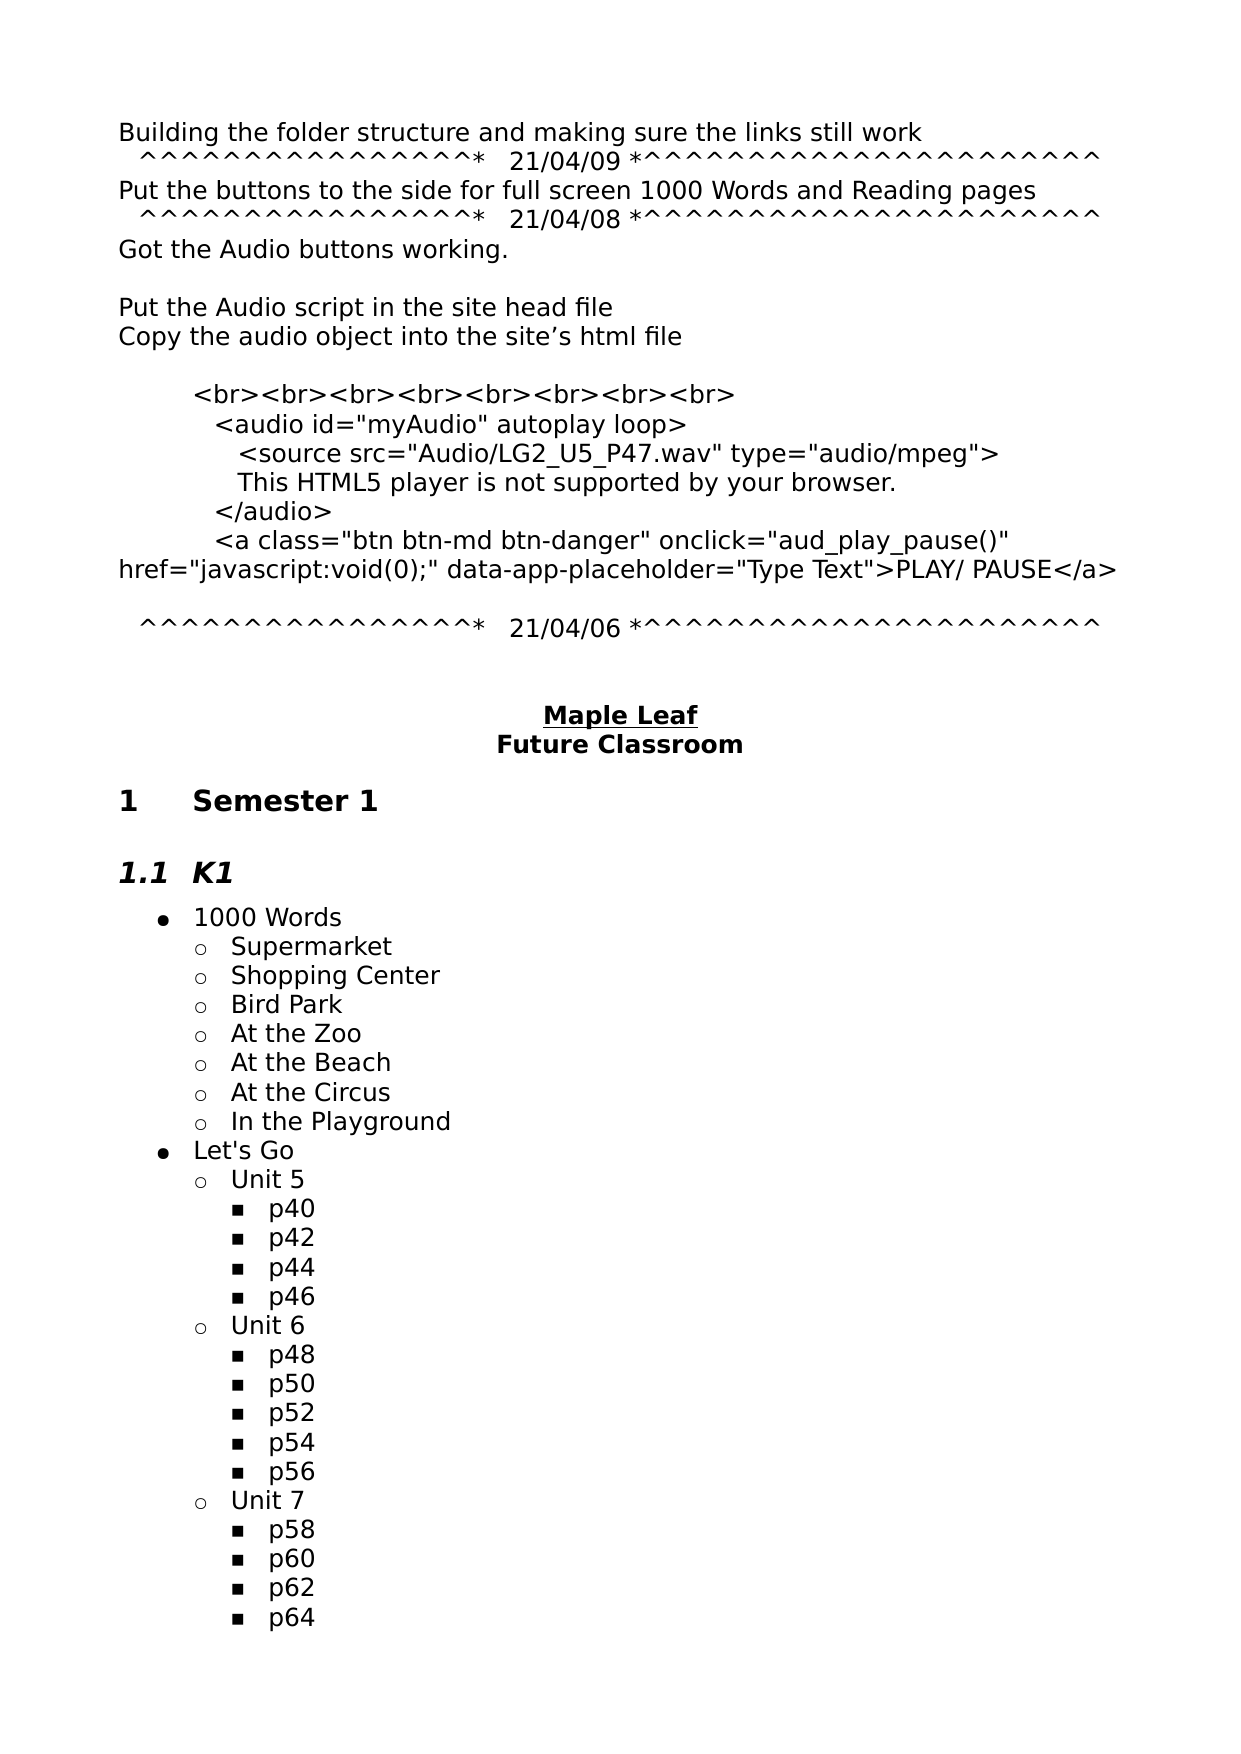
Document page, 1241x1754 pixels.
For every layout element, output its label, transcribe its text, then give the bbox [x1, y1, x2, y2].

list p54 [231, 1428, 1122, 1457]
list Let's Go [156, 1136, 1122, 1165]
subtitle Semester 1 [118, 785, 1122, 819]
text Copy the audio object into the site’s html file [118, 322, 1122, 351]
list p60 [231, 1544, 1122, 1573]
text <a class="btn btn-md btn-danger" onclick="aud_play_pause()" href="javascript:void(0);" data-app-placeholder="Type Text">PLAY/ PAUSE</a> [118, 526, 1122, 585]
text <br><br><br><br><br><br><br><br> [118, 381, 1122, 410]
text Put the Audio script in the site head file [118, 293, 1122, 322]
list p52 [231, 1398, 1122, 1428]
list Bird Park [193, 990, 1122, 1019]
text ^^^^^^^^^^^^^^^^* 21/04/08 *^^^^^^^^^^^^^^^^^^^^^^ [118, 206, 1122, 235]
text Maple Leaf [118, 701, 1122, 731]
list p44 [231, 1253, 1122, 1282]
list At the Beach [193, 1048, 1122, 1078]
list p56 [231, 1457, 1122, 1486]
text Got the Audio buttons working. [118, 235, 1122, 264]
text ^^^^^^^^^^^^^^^^* 21/04/06 *^^^^^^^^^^^^^^^^^^^^^^ [118, 614, 1122, 643]
list p64 [231, 1603, 1122, 1632]
list p46 [231, 1282, 1122, 1311]
list p48 [231, 1340, 1122, 1369]
list p58 [231, 1515, 1122, 1544]
list Supermarket [193, 932, 1122, 961]
text <audio id="myAudio" autoplay loop> [118, 410, 1122, 439]
list 1000 Words [156, 903, 1122, 932]
text This HTML5 player is not supported by your browser. [118, 468, 1122, 497]
list Shopping Center [193, 961, 1122, 990]
list At the Zoo [193, 1019, 1122, 1048]
list p42 [231, 1223, 1122, 1253]
list p50 [231, 1369, 1122, 1398]
text </audio> [118, 497, 1122, 526]
list p62 [231, 1573, 1122, 1603]
text Building the folder structure and making sure the links still work [118, 118, 1122, 147]
list In the Playground [193, 1107, 1122, 1136]
list Unit 6 [193, 1311, 1122, 1340]
text ^^^^^^^^^^^^^^^^* 21/04/09 *^^^^^^^^^^^^^^^^^^^^^^ [118, 147, 1122, 176]
text Put the buttons to the side for full screen 1000 Words and Reading pages [118, 176, 1122, 206]
list p40 [231, 1194, 1122, 1223]
text <source src="Audio/LG2_U5_P47.wav" type="audio/mpeg"> [118, 439, 1122, 468]
text Future Classroom [118, 731, 1122, 760]
list Unit 5 [193, 1165, 1122, 1194]
list Unit 7 [193, 1486, 1122, 1515]
list At the Circus [193, 1078, 1122, 1107]
subtitle K1 [118, 856, 1122, 890]
